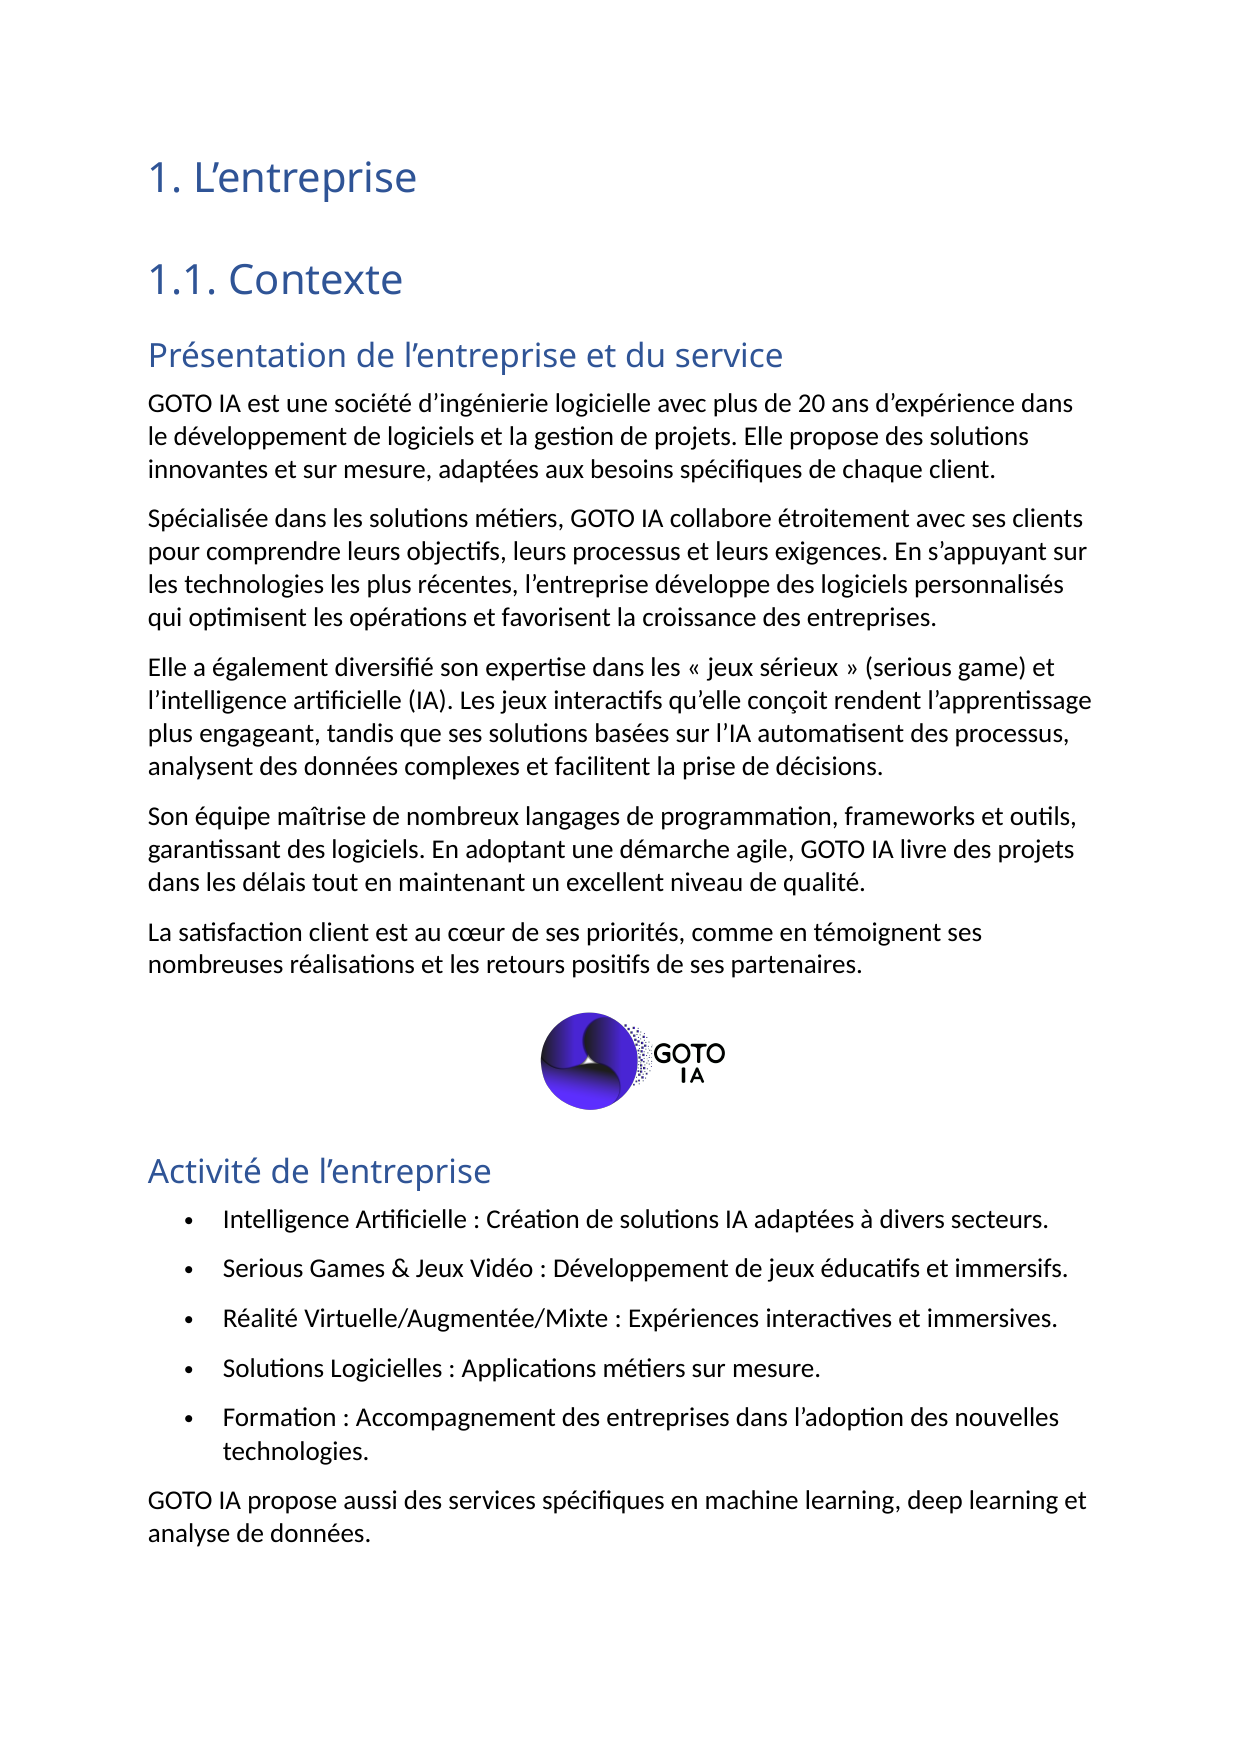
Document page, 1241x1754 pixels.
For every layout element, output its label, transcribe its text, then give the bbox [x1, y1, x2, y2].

text GOTO IA propose aussi des services spécifiques en machine learning, deep learning et analyse de données. [148, 1483, 1093, 1549]
text La satisfaction client est au cœur de ses priorités, comme en témoignent ses nombreuses réalisations et les retours positifs de ses partenaires. [148, 915, 1093, 981]
subtitle 1.1. Contexte [148, 250, 1093, 307]
list Réalité Virtuelle/Augmentée/Mixte : Expériences interactives et immersives. [185, 1301, 1093, 1334]
list Formation : Accompagnement des entreprises dans l’adoption des nouvelles technologies. [185, 1401, 1093, 1467]
text Son équipe maîtrise de nombreux langages de programmation, frameworks et outils, garantissant des logiciels. En adoptant une démarche agile, GOTO IA livre des projets dans les délais tout en maintenant un excellent niveau de qualité. [148, 799, 1093, 898]
subtitle Présentation de l’entreprise et du service [148, 332, 1093, 377]
list Intelligence Artificielle : Création de solutions IA adaptées à divers secteurs. [185, 1202, 1093, 1235]
text GOTO IA est une société d’ingénierie logicielle avec plus de 20 ans d’expérience dans le développement de logiciels et la gestion de projets. Elle propose des solutions innovantes et sur mesure, adaptées aux besoins spécifiques de chaque client. [148, 386, 1093, 485]
list Solutions Logicielles : Applications métiers sur mesure. [185, 1351, 1093, 1384]
subtitle 1. L’entreprise [148, 148, 1093, 204]
text Spécialisée dans les solutions métiers, GOTO IA collabore étroitement avec ses clients pour comprendre leurs objectifs, leurs processus et leurs exigences. En s’appuyant sur les technologies les plus récentes, l’entreprise développe des logiciels personnalisés qui optimisent les opérations et favorisent la croissance des entreprises. [148, 501, 1093, 633]
list Serious Games & Jeux Vidéo : Développement de jeux éducatifs et immersifs. [185, 1252, 1093, 1284]
subtitle Activité de l’entreprise [148, 1148, 1093, 1193]
text Elle a également diversifié son expertise dans les « jeux sérieux » (serious game) et l’intelligence artificielle (IA). Les jeux interactifs qu’elle conçoit rendent l’apprentissage plus engageant, tandis que ses solutions basées sur l’IA automatisent des processus, analysent des données complexes et facilitent la prise de décisions. [148, 650, 1093, 782]
